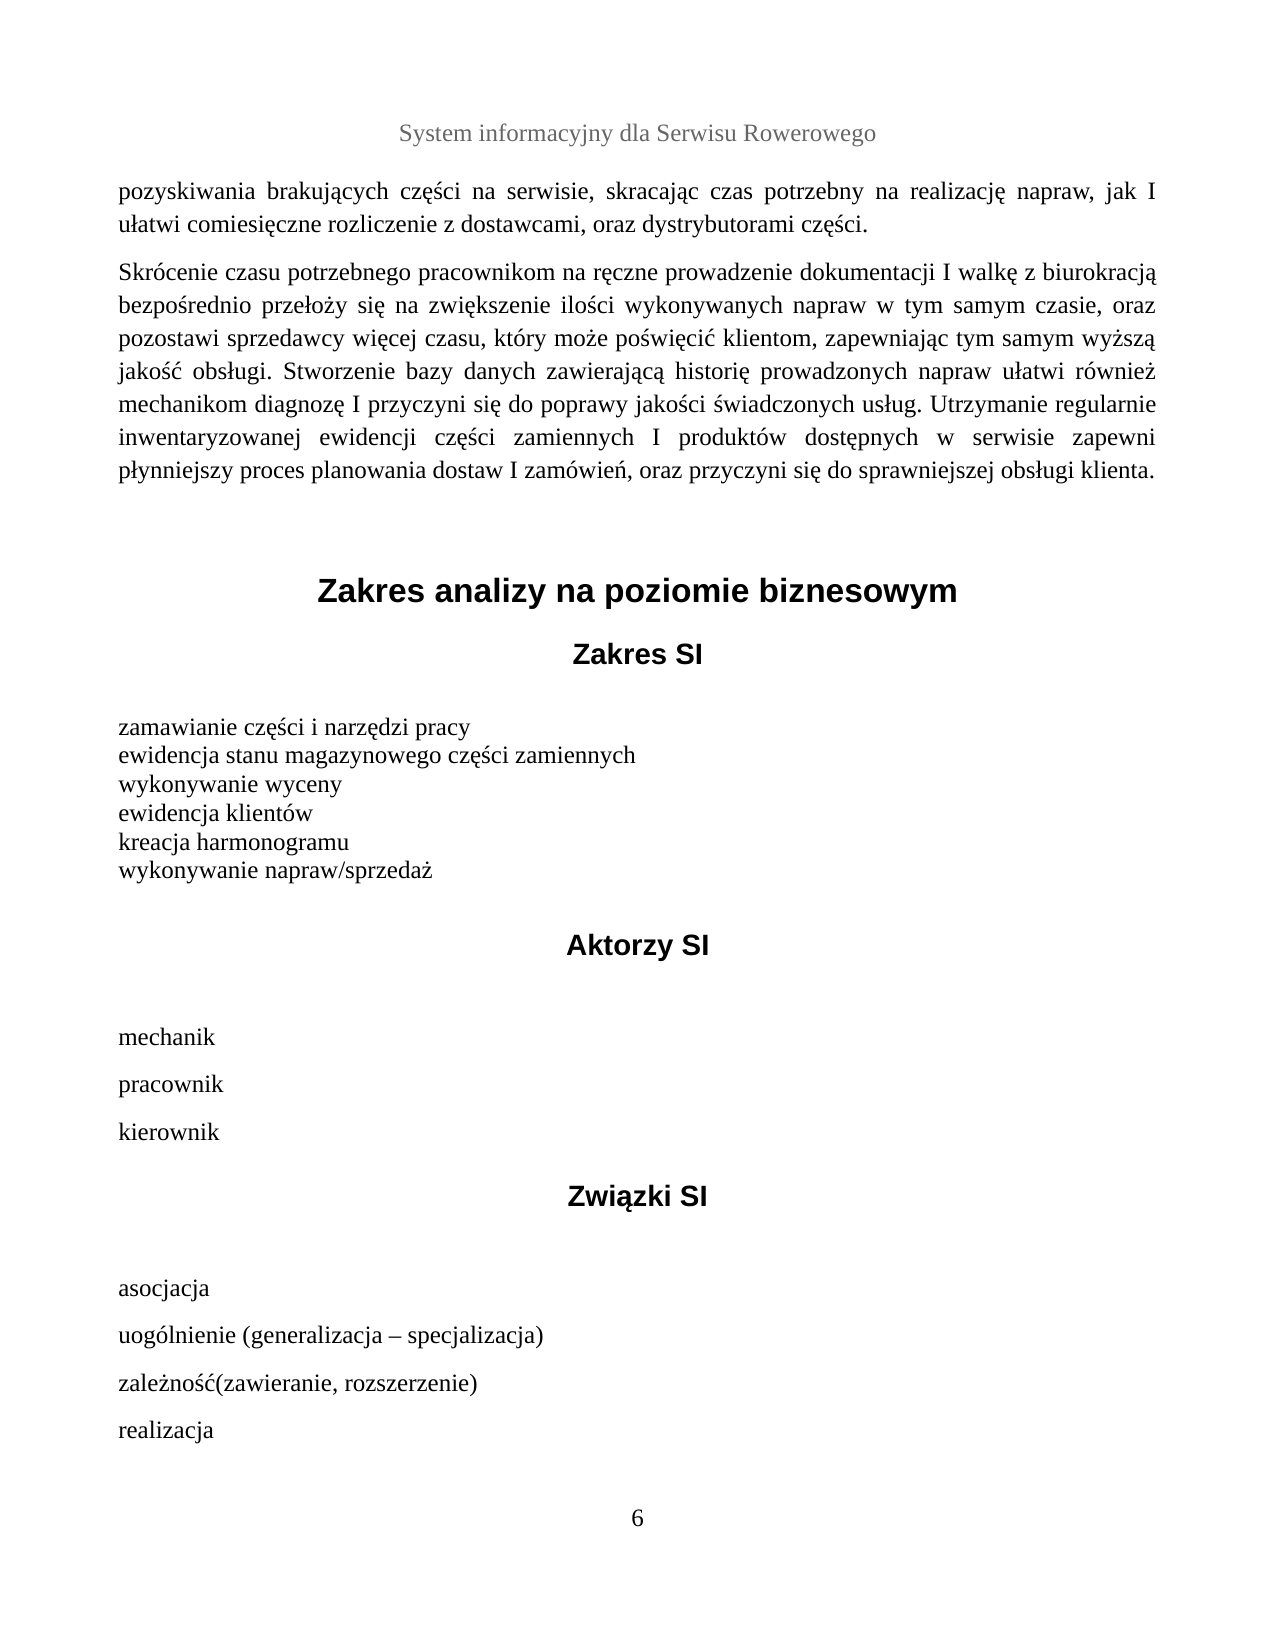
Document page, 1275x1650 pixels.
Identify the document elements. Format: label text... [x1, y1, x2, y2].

text kierownik [118, 1117, 1157, 1146]
text ewidencja klientów [118, 798, 1157, 827]
subtitle Zakres analizy na poziomie biznesowym [118, 571, 1157, 610]
subtitle Aktorzy SI [118, 928, 1157, 961]
text pozyskiwania brakujących części na serwisie, skracając czas potrzebny na realizację napraw, jak I ułatwi comiesięczne rozliczenie z dostawcami, oraz dystrybutorami części. [118, 176, 1157, 238]
text asocjacja [118, 1273, 1157, 1302]
text wykonywanie napraw/sprzedaż [118, 856, 1157, 884]
subtitle Związki SI [118, 1179, 1157, 1213]
text Skrócenie czasu potrzebnego pracownikom na ręczne prowadzenie dokumentacji I walkę z biurokracją bezpośrednio przełoży się na zwiększenie ilości wykonywanych napraw w tym samym czasie, oraz pozostawi sprzedawcy więcej czasu, który może poświęcić klientom, zapewniając tym samym wyższą jakość obsługi. Stworzenie bazy danych zawierającą historię prowadzonych napraw ułatwi również mechanikom diagnozę I przyczyni się do poprawy jakości świadczonych usług. Utrzymanie regularnie inwentaryzowanej ewidencji części zamiennych I produktów dostępnych w serwisie zapewni płynniejszy proces planowania dostaw I zamówień, oraz przyczyni się do sprawniejszej obsługi klienta. [118, 257, 1157, 484]
text uogólnienie (generalizacja – specjalizacja) [118, 1320, 1157, 1349]
text zależność(zawieranie, rozszerzenie) [118, 1368, 1157, 1397]
subtitle Zakres SI [118, 637, 1157, 671]
text realizacja [118, 1416, 1157, 1444]
text ewidencja stanu magazynowego części zamiennych [118, 741, 1157, 769]
text mechanik [118, 1022, 1157, 1050]
text zamawianie części i narzędzi pracy [118, 712, 1157, 741]
text wykonywanie wyceny [118, 769, 1157, 798]
text pracownik [118, 1069, 1157, 1098]
text kreacja harmonogramu [118, 827, 1157, 856]
